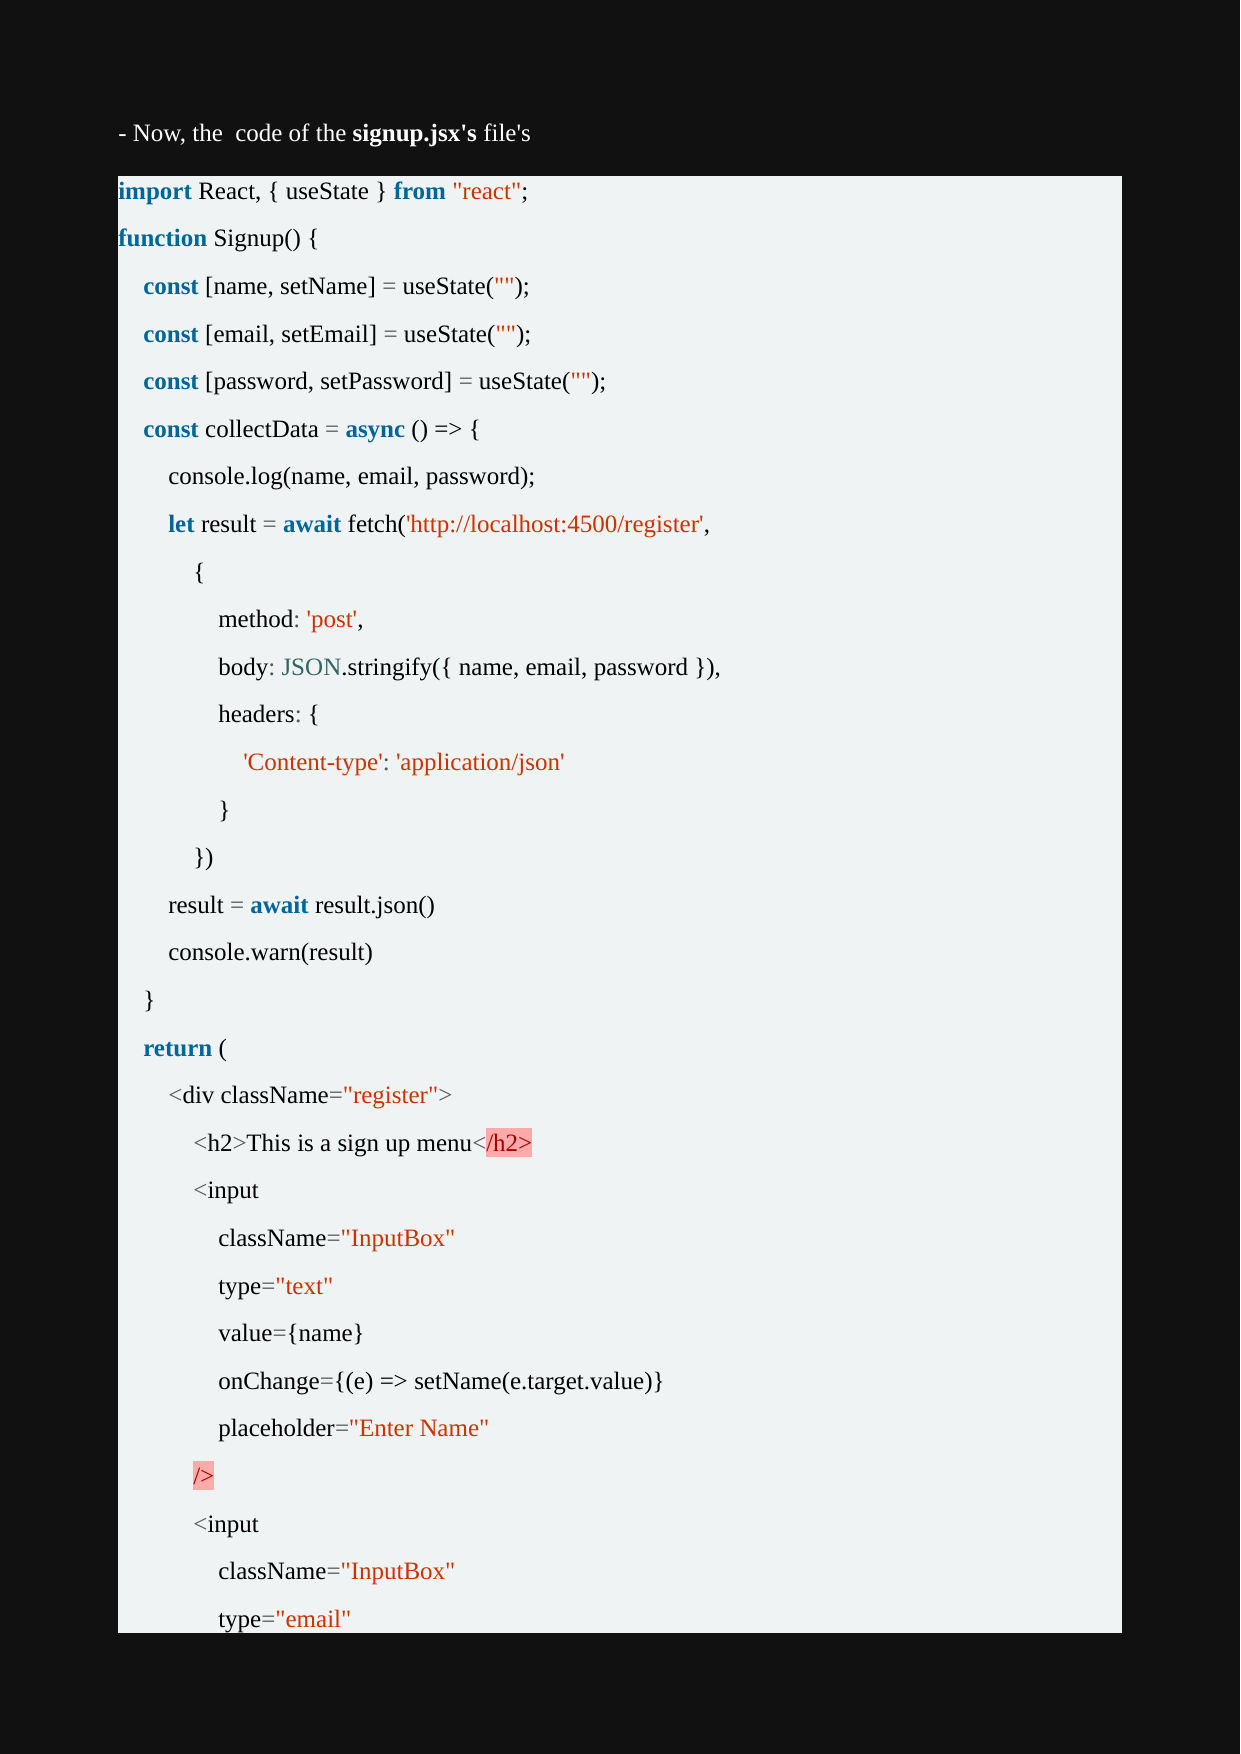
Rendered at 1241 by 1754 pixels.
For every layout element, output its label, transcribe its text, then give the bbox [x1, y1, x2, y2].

text function Signup() { [118, 223, 1122, 252]
text } [118, 985, 1122, 1014]
text body: JSON.stringify({ name, email, password }), [118, 652, 1122, 681]
text { [118, 557, 1122, 585]
text <h2>This is a sign up menu</h2> [118, 1128, 1122, 1157]
text <input [118, 1176, 1122, 1204]
text import React, { useState } from "react"; [118, 176, 1122, 204]
text console.warn(result) [118, 937, 1122, 966]
text result = await result.json() [118, 890, 1122, 919]
text <input [118, 1509, 1122, 1537]
text return ( [118, 1033, 1122, 1061]
text }) [118, 842, 1122, 871]
text const [email, setEmail] = useState(""); [118, 319, 1122, 347]
text className="InputBox" [118, 1223, 1122, 1252]
text headers: { [118, 699, 1122, 728]
text placeholder="Enter Name" [118, 1413, 1122, 1442]
text let result = await fetch('http://localhost:4500/register', [118, 509, 1122, 538]
text console.log(name, email, password); [118, 461, 1122, 490]
text const [name, setName] = useState(""); [118, 271, 1122, 300]
text } [118, 795, 1122, 823]
text value={name} [118, 1318, 1122, 1347]
text type="text" [118, 1271, 1122, 1299]
text const [password, setPassword] = useState(""); [118, 366, 1122, 395]
text /> [118, 1461, 1122, 1490]
text method: 'post', [118, 604, 1122, 633]
text 'Content-type': 'application/json' [118, 747, 1122, 776]
text onChange={(e) => setName(e.target.value)} [118, 1366, 1122, 1395]
text - Now, the code of the signup.jsx's file's [118, 118, 1122, 147]
text className="InputBox" [118, 1556, 1122, 1585]
text const collectData = async () => { [118, 414, 1122, 443]
text type="email" [118, 1604, 1122, 1633]
text <div className="register"> [118, 1080, 1122, 1109]
